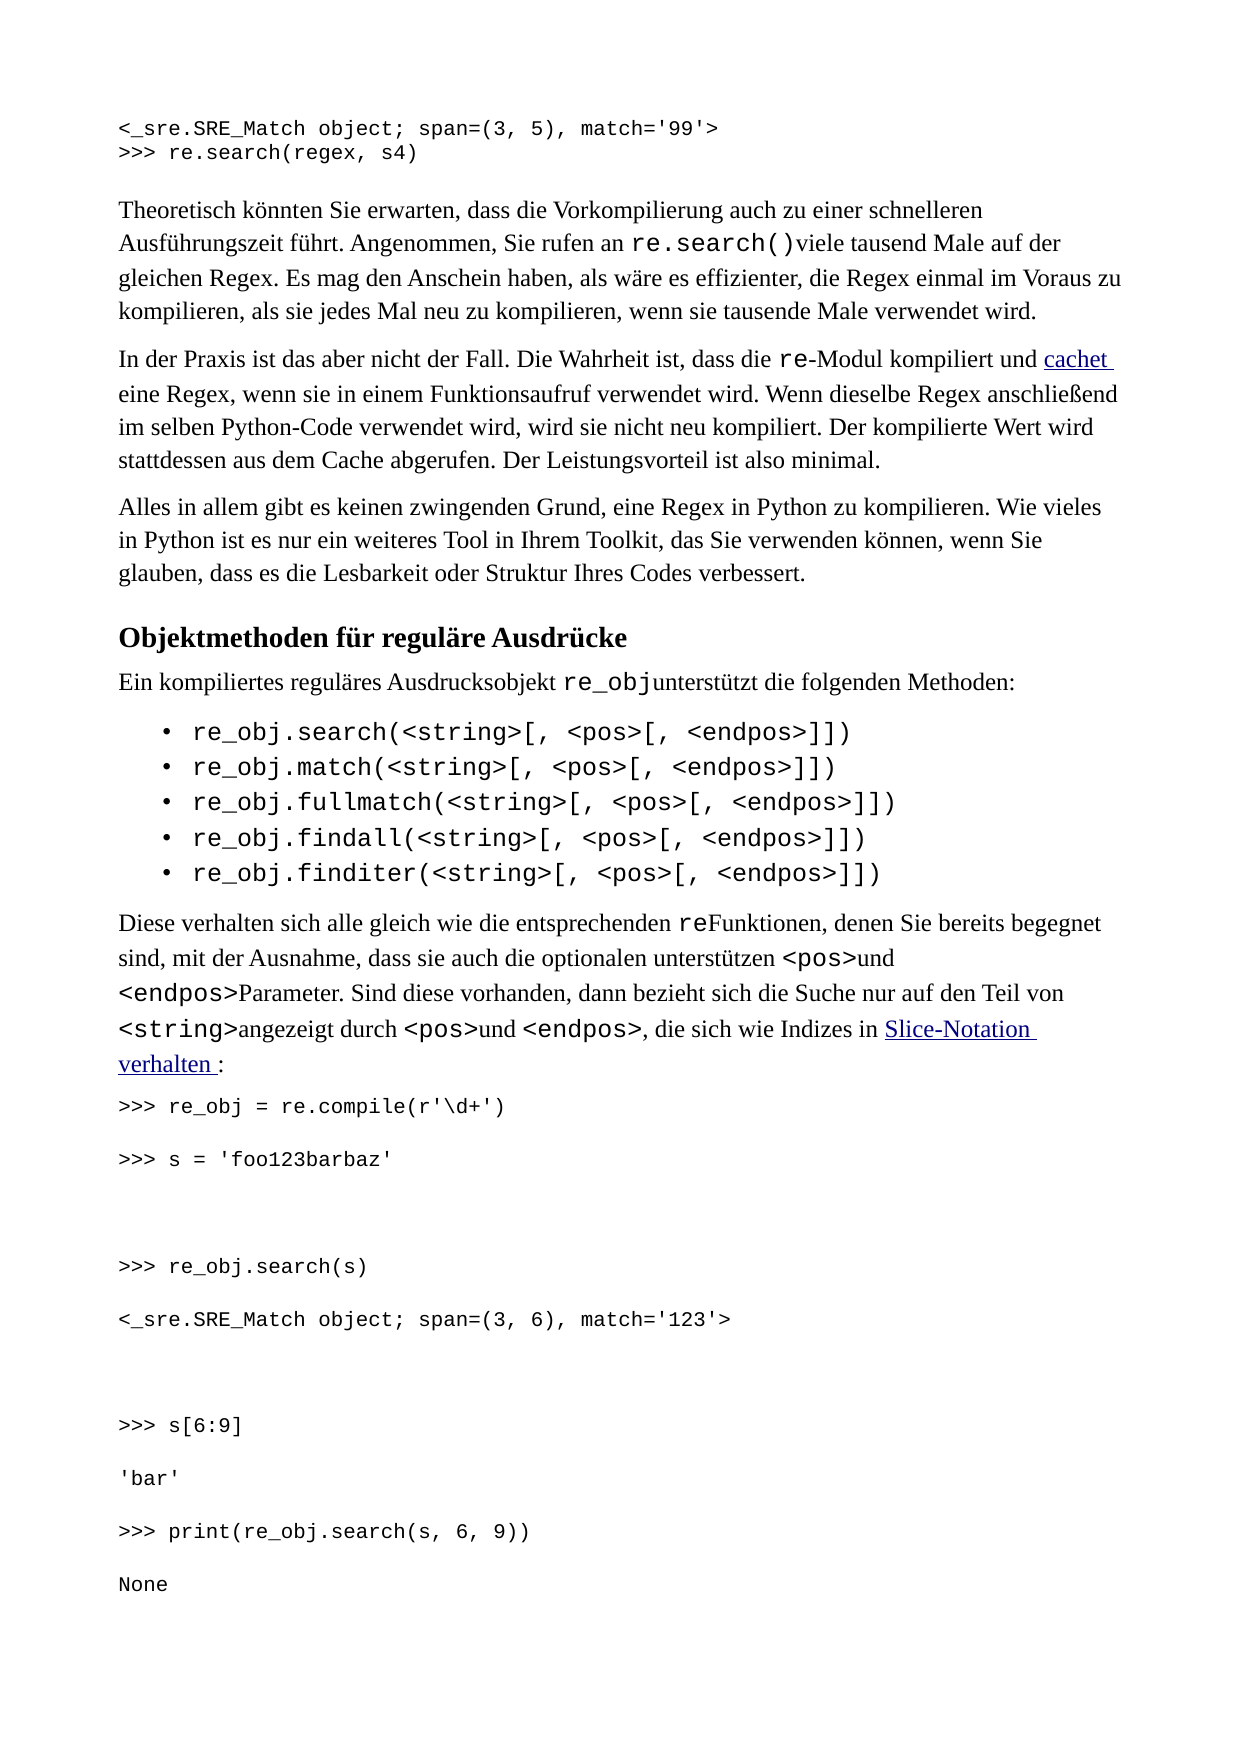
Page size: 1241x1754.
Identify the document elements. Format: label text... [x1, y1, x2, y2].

text Theoretisch könnten Sie erwarten, dass die Vorkompilierung auch zu einer schnelleren Ausführungszeit führt. Angenommen, Sie rufen an re.search()viele tausend Male auf der gleichen Regex. Es mag den Anschein haben, als wäre es effizienter, die Regex einmal im Voraus zu kompilieren, als sie jedes Mal neu zu kompilieren, wenn sie tausende Male verwendet wird. [118, 195, 1122, 325]
text >>> re_obj = re.compile(r'\d+') [118, 1096, 1122, 1120]
list re_obj.fullmatch(<string>[, <pos>[, <endpos>]]) [162, 787, 1122, 818]
text Alles in allem gibt es keinen zwingenden Grund, eine Regex in Python zu kompilieren. Wie vieles in Python ist es nur ein weiteres Tool in Ihrem Toolkit, das Sie verwenden können, wenn Sie glauben, dass es die Lesbarkeit oder Struktur Ihres Codes verbessert. [118, 492, 1122, 587]
subtitle Objektmethoden für reguläre Ausdrücke [118, 621, 1122, 654]
list re_obj.findall(<string>[, <pos>[, <endpos>]]) [162, 823, 1122, 854]
text >>> re_obj.search(s) [118, 1256, 1122, 1279]
text In der Praxis ist das aber nicht der Fall. Die Wahrheit ist, dass die re-Modul kompiliert und cachet eine Regex, wenn sie in einem Funktionsaufruf verwendet wird. Wenn dieselbe Regex anschließend im selben Python-Code verwendet wird, wird sie nicht neu kompiliert. Der kompilierte Wert wird stattdessen aus dem Cache abgerufen. Der Leistungsvorteil ist also minimal. [118, 344, 1122, 473]
text Diese verhalten sich alle gleich wie die entsprechenden reFunktionen, denen Sie bereits begegnet sind, mit der Ausnahme, dass sie auch die optionalen unterstützen <pos>und <endpos>Parameter. Sind diese vorhanden, dann bezieht sich die Suche nur auf den Teil von <string>angezeigt durch <pos>und <endpos>, die sich wie Indizes in Slice-Notation verhalten : [118, 908, 1122, 1077]
text None [118, 1574, 1122, 1598]
text >>> s[6:9] [118, 1415, 1122, 1439]
text >>> print(re_obj.search(s, 6, 9)) [118, 1521, 1122, 1545]
list re_obj.finditer(<string>[, <pos>[, <endpos>]]) [162, 858, 1122, 889]
text <_sre.SRE_Match object; span=(3, 6), match='123'> [118, 1309, 1122, 1332]
text >>> re.search(regex, s4) [118, 142, 1122, 165]
text 'bar' [118, 1468, 1122, 1492]
list re_obj.search(<string>[, <pos>[, <endpos>]]) [162, 717, 1122, 747]
text <_sre.SRE_Match object; span=(3, 5), match='99'> [118, 118, 1122, 142]
list re_obj.match(<string>[, <pos>[, <endpos>]]) [162, 752, 1122, 783]
text Ein kompiliertes reguläres Ausdrucksobjekt re_objunterstützt die folgenden Methoden: [118, 667, 1122, 697]
text >>> s = 'foo123barbaz' [118, 1149, 1122, 1173]
